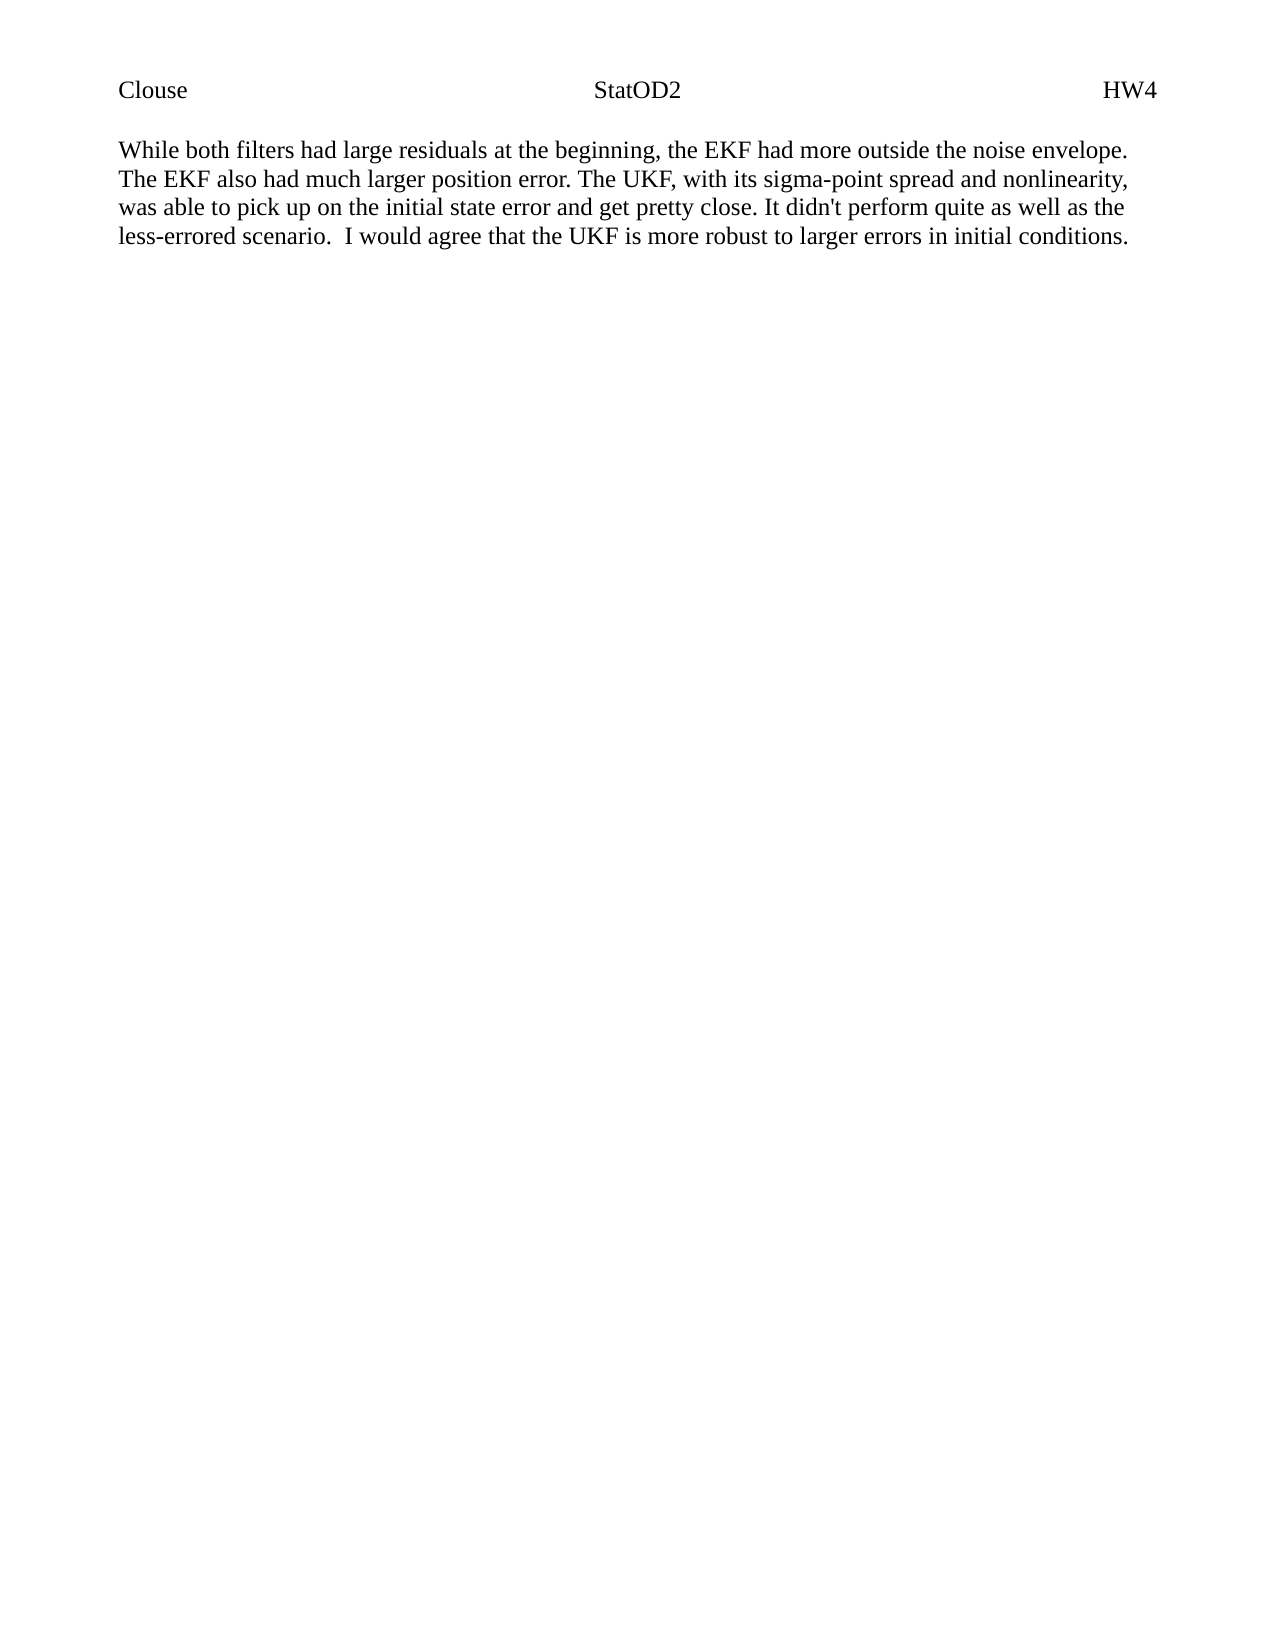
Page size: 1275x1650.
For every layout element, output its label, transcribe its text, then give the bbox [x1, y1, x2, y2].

text While both filters had large residuals at the beginning, the EKF had more outside the noise envelope. The EKF also had much larger position error. The UKF, with its sigma-point spread and nonlinearity, was able to pick up on the initial state error and get pretty close. It didn't perform quite as well as the less-errored scenario. I would agree that the UKF is more robust to larger errors in initial conditions. [118, 135, 1157, 250]
